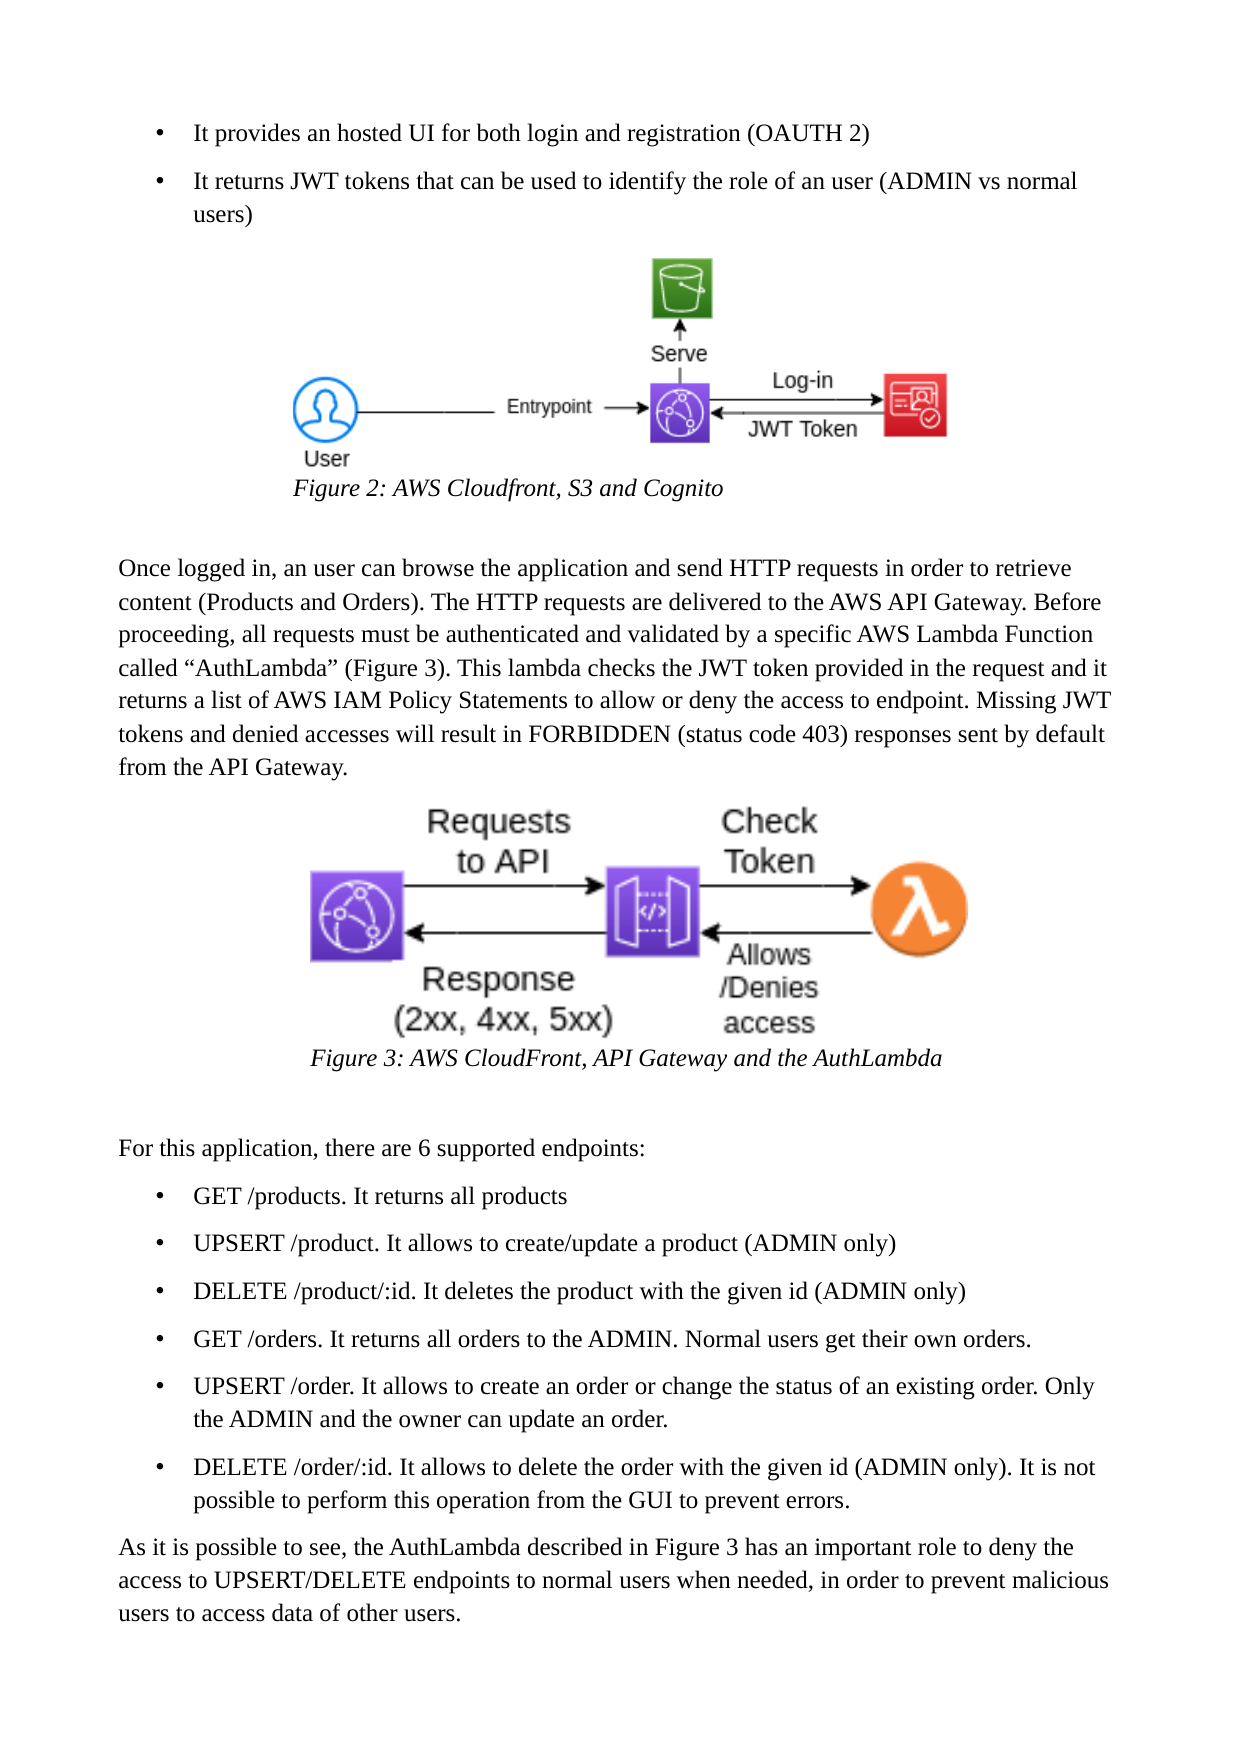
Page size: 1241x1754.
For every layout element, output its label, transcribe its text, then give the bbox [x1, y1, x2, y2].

list UPSERT /order. It allows to create an order or change the status of an existing order. Only the ADMIN and the owner can update an order. [156, 1371, 1122, 1433]
picture [310, 804, 969, 1043]
picture [292, 258, 948, 473]
list DELETE /order/:id. It allows to delete the order with the given id (ADMIN only). It is not possible to perform this operation from the GUI to prevent errors. [156, 1452, 1122, 1514]
text Figure 3: AWS CloudFront, API Gateway and the AuthLambda [310, 1043, 968, 1072]
text For this application, there are 6 supported endpoints: [118, 1133, 1122, 1162]
text As it is possible to see, the AuthLambda described in Figure 3 has an important role to deny the access to UPSERT/DELETE endpoints to normal users when needed, in order to prevent malicious users to access data of other users. [118, 1532, 1122, 1627]
list DELETE /product/:id. It deletes the product with the given id (ADMIN only) [156, 1276, 1122, 1305]
text Figure 2: AWS Cloudfront, S3 and Cognito [293, 473, 947, 502]
list It provides an hosted UI for both login and registration (OAUTH 2) [156, 118, 1122, 147]
list It returns JWT tokens that can be used to identify the role of an user (ADMIN vs normal users) [156, 166, 1122, 227]
list UPSERT /product. It allows to create/update a product (ADMIN only) [156, 1228, 1122, 1257]
text Once logged in, an user can browse the application and send HTTP requests in order to retrieve content (Products and Orders). The HTTP requests are delivered to the AWS API Gateway. Before proceeding, all requests must be authenticated and validated by a specific AWS Lambda Function called “AuthLambda” (Figure 3). This lambda checks the JWT token provided in the request and it returns a list of AWS IAM Policy Statements to allow or deny the access to endpoint. Missing JWT tokens and denied accesses will result in FORBIDDEN (status code 403) responses sent by default from the API Gateway. [118, 553, 1122, 780]
list GET /products. It returns all products [156, 1181, 1122, 1209]
list GET /orders. It returns all orders to the ADMIN. Normal users get their own orders. [156, 1324, 1122, 1352]
